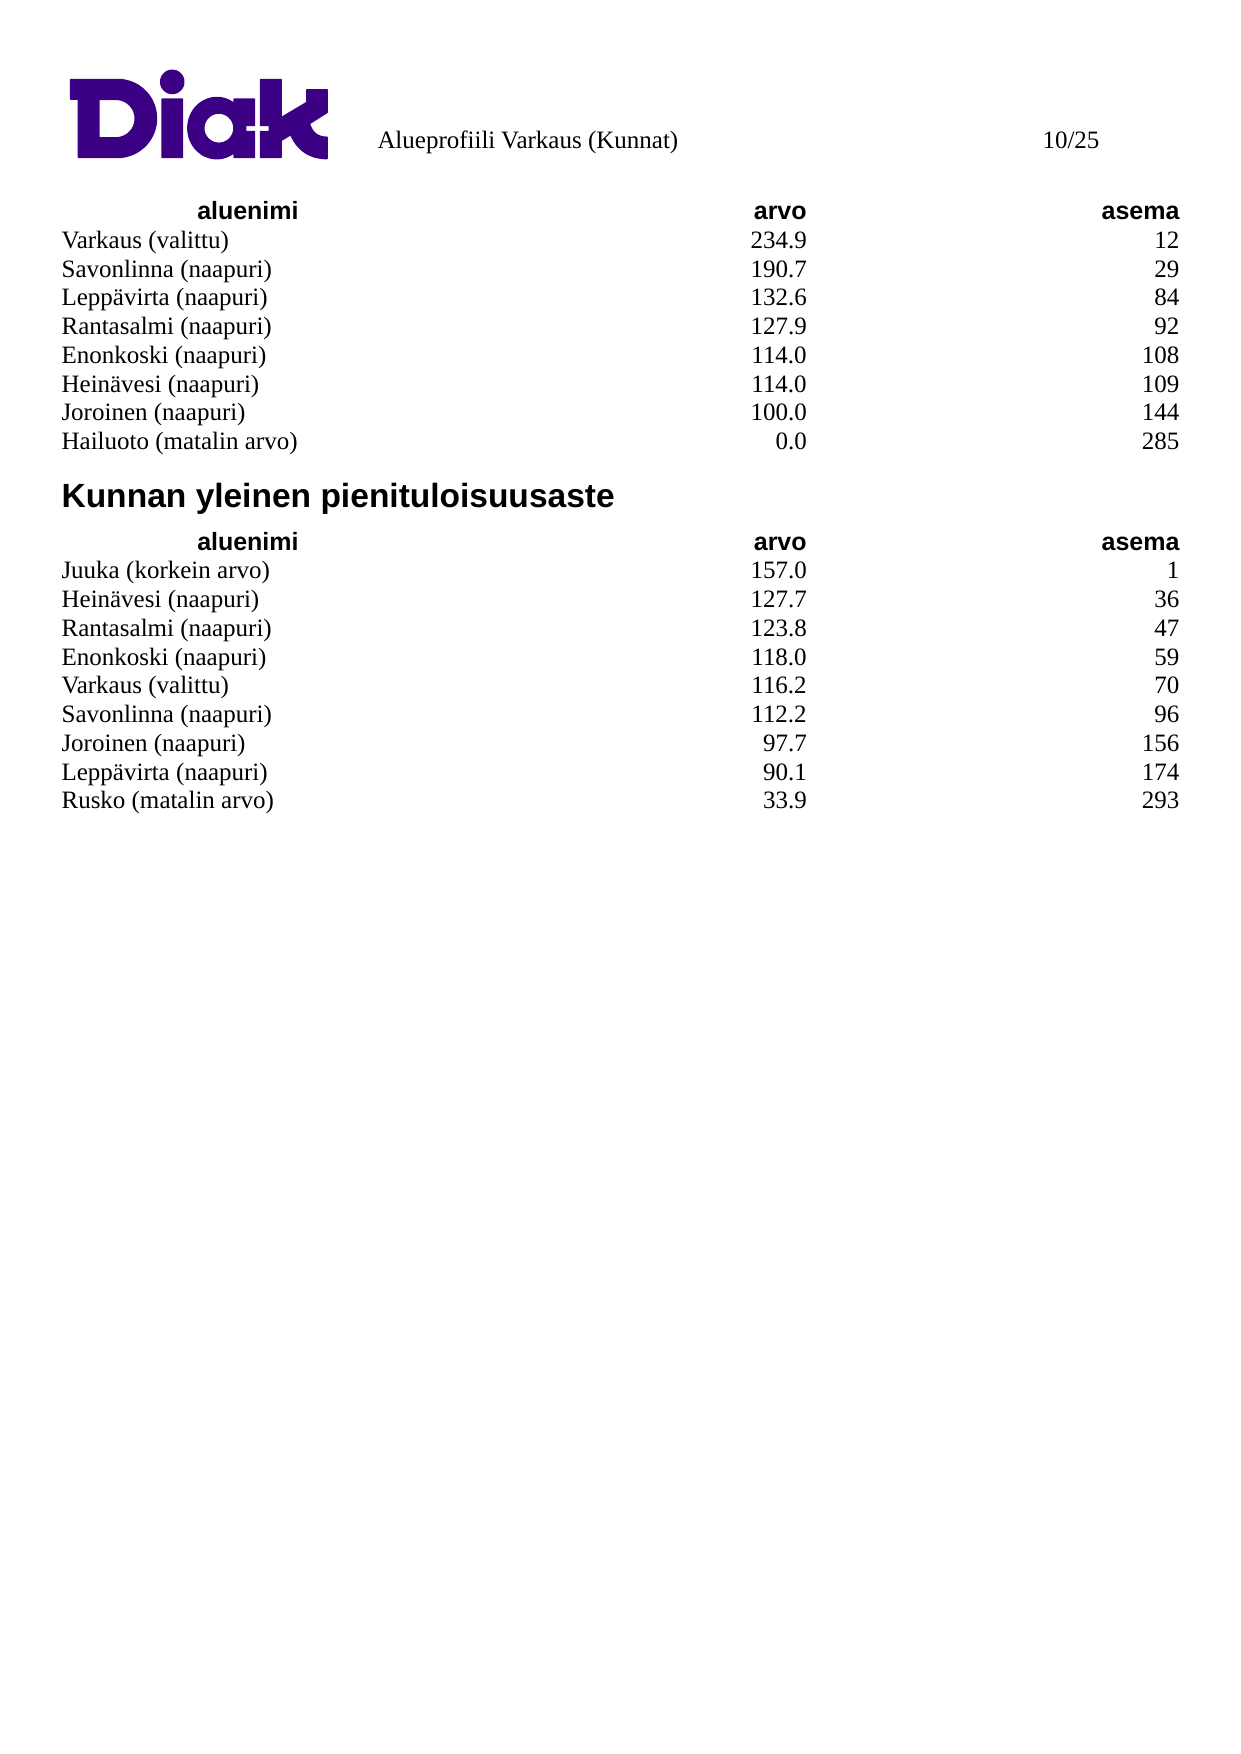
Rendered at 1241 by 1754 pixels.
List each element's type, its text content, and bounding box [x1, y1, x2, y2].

table_cell Hailuoto (matalin arvo) [61, 426, 434, 455]
table_cell 118.0 [434, 642, 806, 671]
table_cell 156 [806, 728, 1179, 757]
table_cell 29 [806, 254, 1179, 282]
table_header arvo [434, 196, 806, 225]
table_cell 36 [806, 584, 1179, 613]
table_cell 114.0 [434, 340, 806, 369]
table_header asema [806, 196, 1179, 225]
table_cell Leppävirta (naapuri) [61, 757, 434, 786]
table_cell Savonlinna (naapuri) [61, 699, 434, 728]
table_cell Joroinen (naapuri) [61, 398, 434, 426]
table_cell 33.9 [434, 786, 806, 814]
table_cell Varkaus (valittu) [61, 225, 434, 254]
table_cell Rantasalmi (naapuri) [61, 613, 434, 642]
table_header arvo [434, 527, 806, 556]
table_cell Enonkoski (naapuri) [61, 340, 434, 369]
table_cell 12 [806, 225, 1179, 254]
table_cell 293 [806, 786, 1179, 814]
table_cell 190.7 [434, 254, 806, 282]
table_cell 108 [806, 340, 1179, 369]
table_header asema [806, 527, 1179, 556]
table_cell 90.1 [434, 757, 806, 786]
table_cell 1 [806, 556, 1179, 584]
table_cell 127.9 [434, 311, 806, 340]
table_header aluenimi [61, 196, 434, 225]
table_cell 132.6 [434, 283, 806, 311]
table_cell Rusko (matalin arvo) [61, 786, 434, 814]
table_cell 114.0 [434, 369, 806, 397]
table_cell 157.0 [434, 556, 806, 584]
table_cell 59 [806, 642, 1179, 671]
table_cell 92 [806, 311, 1179, 340]
table_cell 96 [806, 699, 1179, 728]
table_cell 234.9 [434, 225, 806, 254]
table_cell Rantasalmi (naapuri) [61, 311, 434, 340]
table_cell Savonlinna (naapuri) [61, 254, 434, 282]
table_cell 47 [806, 613, 1179, 642]
table_cell Heinävesi (naapuri) [61, 369, 434, 397]
table_cell 109 [806, 369, 1179, 397]
table_cell Enonkoski (naapuri) [61, 642, 434, 671]
table_cell 97.7 [434, 728, 806, 757]
table_cell 0.0 [434, 426, 806, 455]
table_cell Joroinen (naapuri) [61, 728, 434, 757]
table_cell 127.7 [434, 584, 806, 613]
table_cell 116.2 [434, 671, 806, 699]
table_cell Heinävesi (naapuri) [61, 584, 434, 613]
table_cell 112.2 [434, 699, 806, 728]
table_cell Juuka (korkein arvo) [61, 556, 434, 584]
table_cell 70 [806, 671, 1179, 699]
table_cell 174 [806, 757, 1179, 786]
table_cell 100.0 [434, 398, 806, 426]
table_cell 144 [806, 398, 1179, 426]
table_cell Varkaus (valittu) [61, 671, 434, 699]
table_header aluenimi [61, 527, 434, 556]
table_cell 285 [806, 426, 1179, 455]
table_cell 123.8 [434, 613, 806, 642]
subtitle Kunnan yleinen pienituloisuusaste [61, 476, 1179, 514]
table_cell 84 [806, 283, 1179, 311]
table_cell Leppävirta (naapuri) [61, 283, 434, 311]
